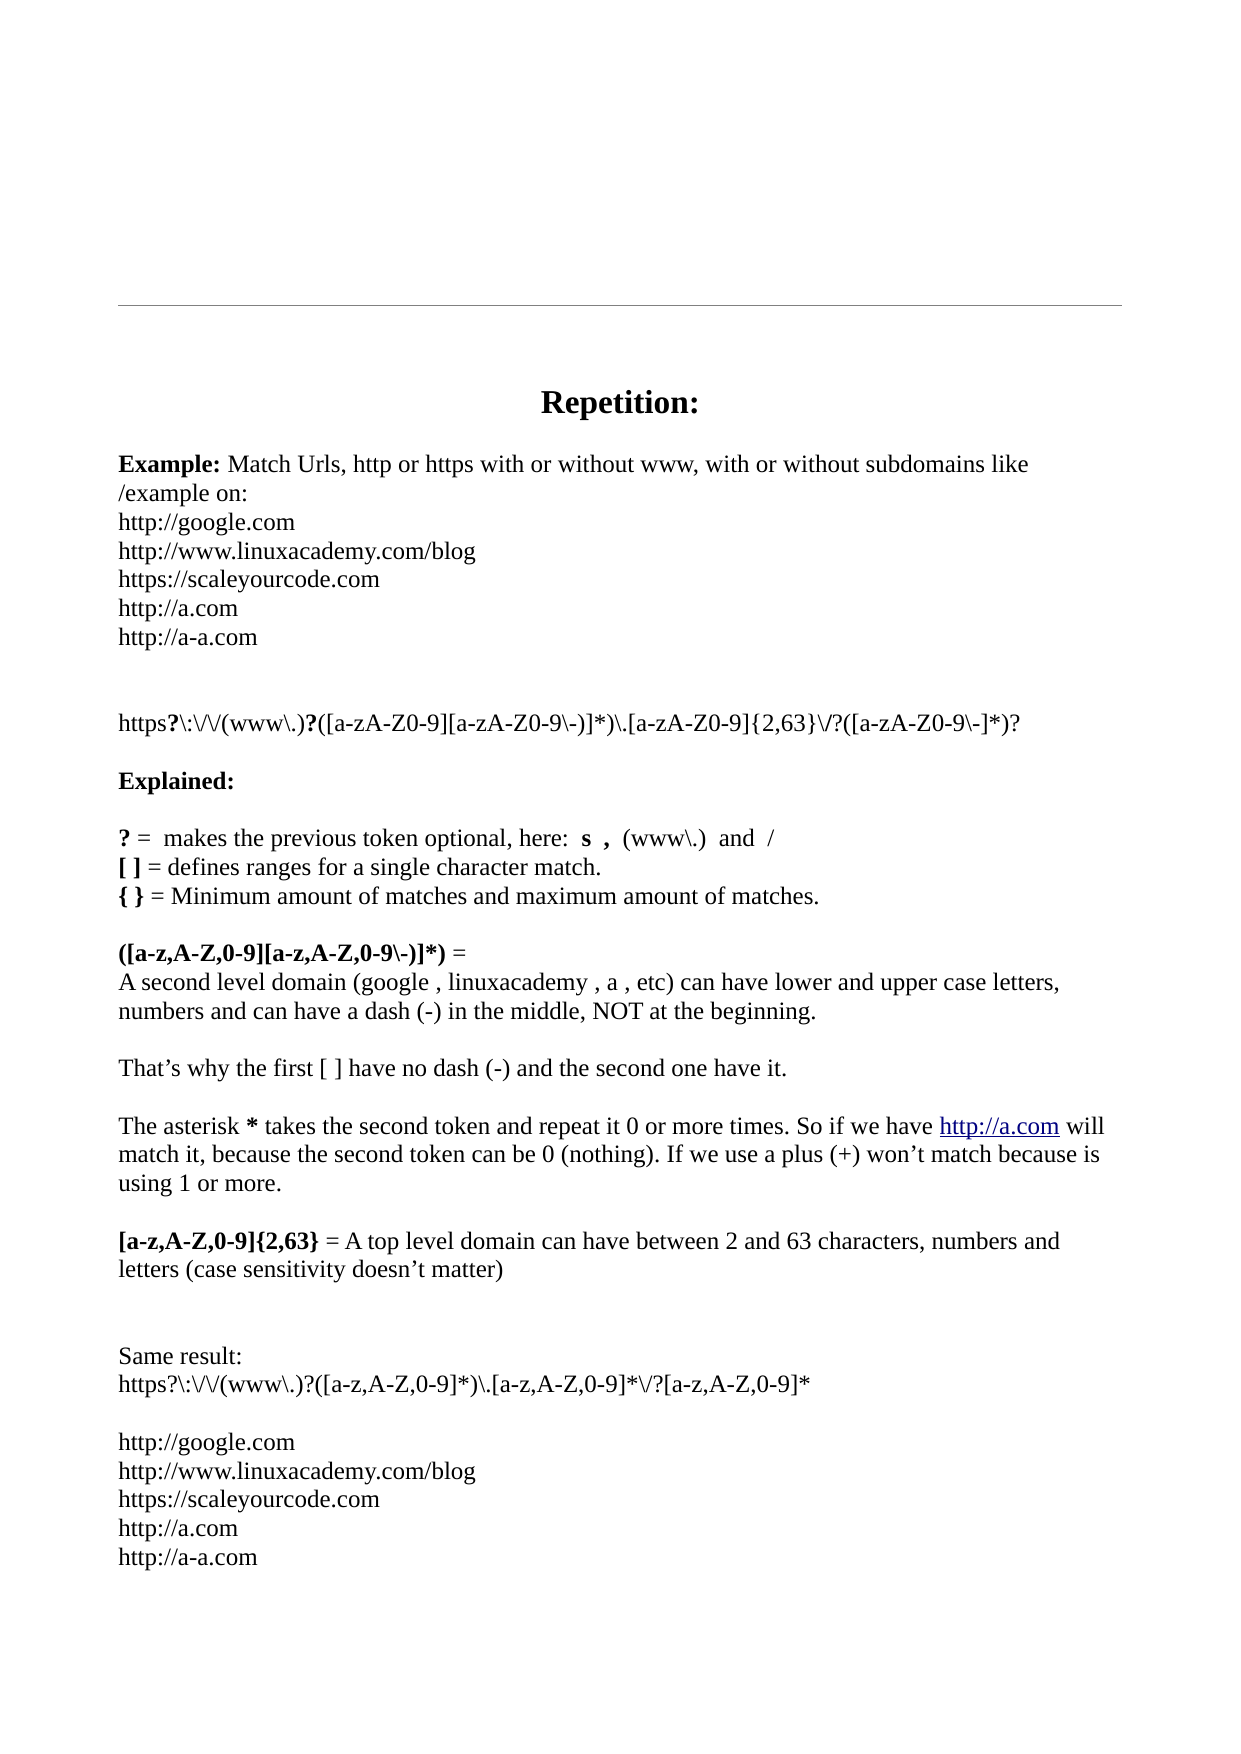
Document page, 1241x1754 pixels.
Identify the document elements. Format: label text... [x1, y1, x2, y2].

text [a-z,A-Z,0-9]{2,63} = A top level domain can have between 2 and 63 characters, numbers and letters (case sensitivity doesn’t matter) [118, 1226, 1122, 1283]
text [ ] = defines ranges for a single character match. [118, 852, 1122, 881]
text A second level domain (google , linuxacademy , a , etc) can have lower and upper case letters, numbers and can have a dash (-) in the middle, NOT at the beginning. [118, 967, 1122, 1024]
text https?\:\/\/(www\.)?([a-zA-Z0-9][a-zA-Z0-9\-)]*)\.[a-zA-Z0-9]{2,63}\/?([a-zA-Z0-9\-]*)? [118, 708, 1122, 737]
text http://a-a.com [118, 622, 1122, 651]
text Example: Match Urls, http or https with or without www, with or without subdomains like /example on: [118, 449, 1122, 507]
text { } = Minimum amount of matches and maximum amount of matches. [118, 881, 1122, 909]
text http://a.com [118, 1513, 1122, 1542]
text http://a-a.com [118, 1542, 1122, 1571]
text https://scaleyourcode.com [118, 1484, 1122, 1513]
text Repetition: [118, 382, 1122, 421]
text ? = makes the previous token optional, here: s , (www\.) and / [118, 823, 1122, 852]
text https://scaleyourcode.com [118, 564, 1122, 593]
text http://www.linuxacademy.com/blog [118, 536, 1122, 564]
text https?\:\/\/(www\.)?([a-z,A-Z,0-9]*)\.[a-z,A-Z,0-9]*\/?[a-z,A-Z,0-9]* [118, 1369, 1122, 1398]
text ([a-z,A-Z,0-9][a-z,A-Z,0-9\-)]*) = [118, 938, 1122, 967]
text Explained: [118, 766, 1122, 794]
text The asterisk * takes the second token and repeat it 0 or more times. So if we have http://a.com will match it, because the second token can be 0 (nothing). If we use a plus (+) won’t match because is using 1 or more. [118, 1111, 1122, 1197]
text Same result: [118, 1341, 1122, 1369]
text http://a.com [118, 593, 1122, 622]
text http://google.com [118, 507, 1122, 536]
text http://www.linuxacademy.com/blog [118, 1456, 1122, 1484]
text http://google.com [118, 1427, 1122, 1456]
text That’s why the first [ ] have no dash (-) and the second one have it. [118, 1053, 1122, 1082]
